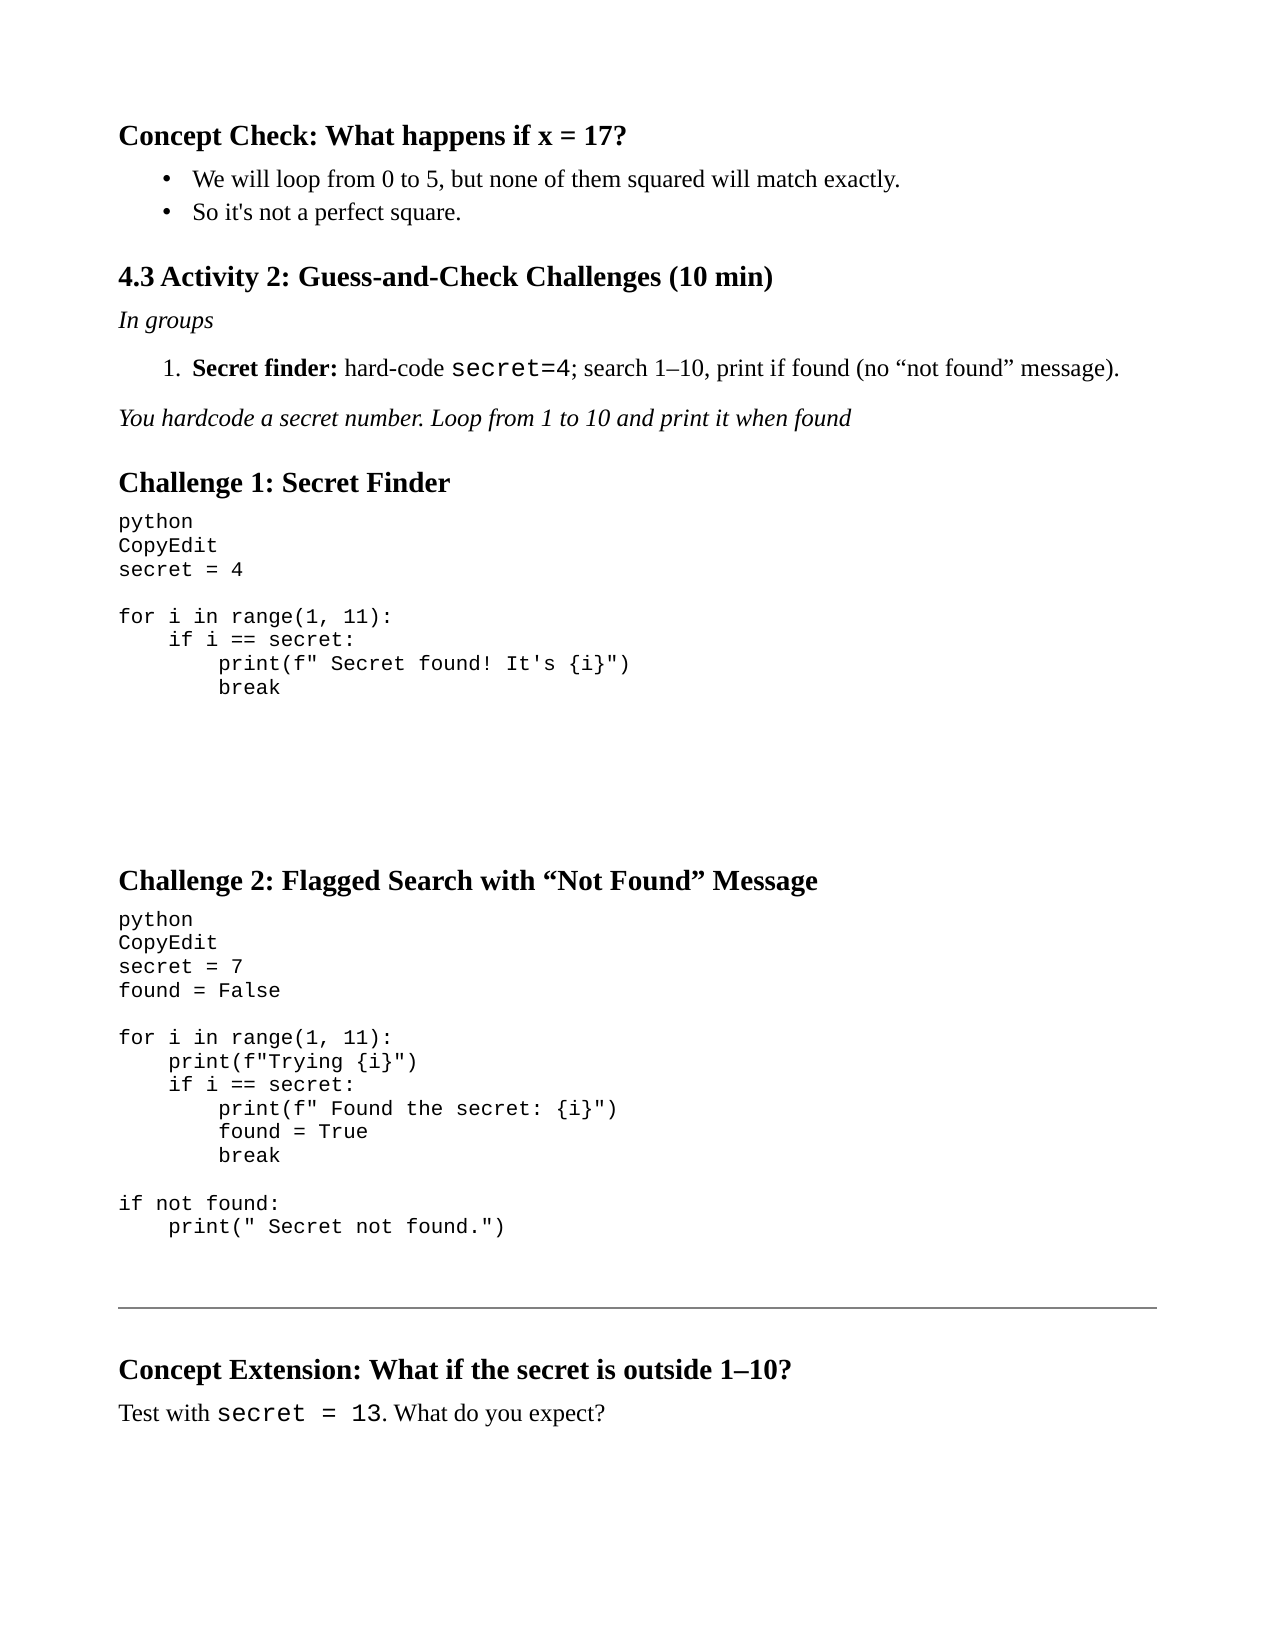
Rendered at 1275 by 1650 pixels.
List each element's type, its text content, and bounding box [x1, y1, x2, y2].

text secret = 4 [118, 558, 1157, 582]
text for i in range(1, 11): [118, 606, 1157, 629]
text In groups [118, 305, 1157, 334]
text CopyEdit [118, 932, 1157, 956]
text CopyEdit [118, 535, 1157, 558]
text print(f" Secret found! It's {i}") [118, 653, 1157, 677]
text print(f"Trying {i}") [118, 1051, 1157, 1074]
text python [118, 909, 1157, 932]
text print(" Secret not found.") [118, 1216, 1157, 1240]
text break [118, 677, 1157, 700]
text if i == secret: [118, 629, 1157, 653]
text You hardcode a secret number. Loop from 1 to 10 and print it when found [118, 403, 1157, 432]
subtitle Challenge 2: Flagged Search with “Not Found” Message [118, 863, 1157, 896]
text found = False [118, 980, 1157, 1003]
subtitle Concept Check: What happens if x = 17? [118, 118, 1157, 152]
text secret = 7 [118, 956, 1157, 980]
list Secret finder: hard-code secret=4; search 1–10, print if found (no “not found” message). [162, 353, 1157, 384]
text if not found: [118, 1192, 1157, 1216]
text for i in range(1, 11): [118, 1027, 1157, 1051]
text print(f" Found the secret: {i}") [118, 1098, 1157, 1122]
text found = True [118, 1122, 1157, 1145]
subtitle Challenge 1: Secret Finder [118, 465, 1157, 499]
subtitle Concept Extension: What if the secret is outside 1–10? [118, 1352, 1157, 1385]
text break [118, 1145, 1157, 1169]
text if i == secret: [118, 1074, 1157, 1098]
text python [118, 511, 1157, 535]
text Test with secret = 13. What do you expect? [118, 1398, 1157, 1429]
list So it's not a perfect square. [162, 197, 1157, 226]
subtitle 4.3 Activity 2: Guess-and-Check Challenges (10 min) [118, 259, 1157, 293]
list We will loop from 0 to 5, but none of them squared will match exactly. [162, 164, 1157, 193]
